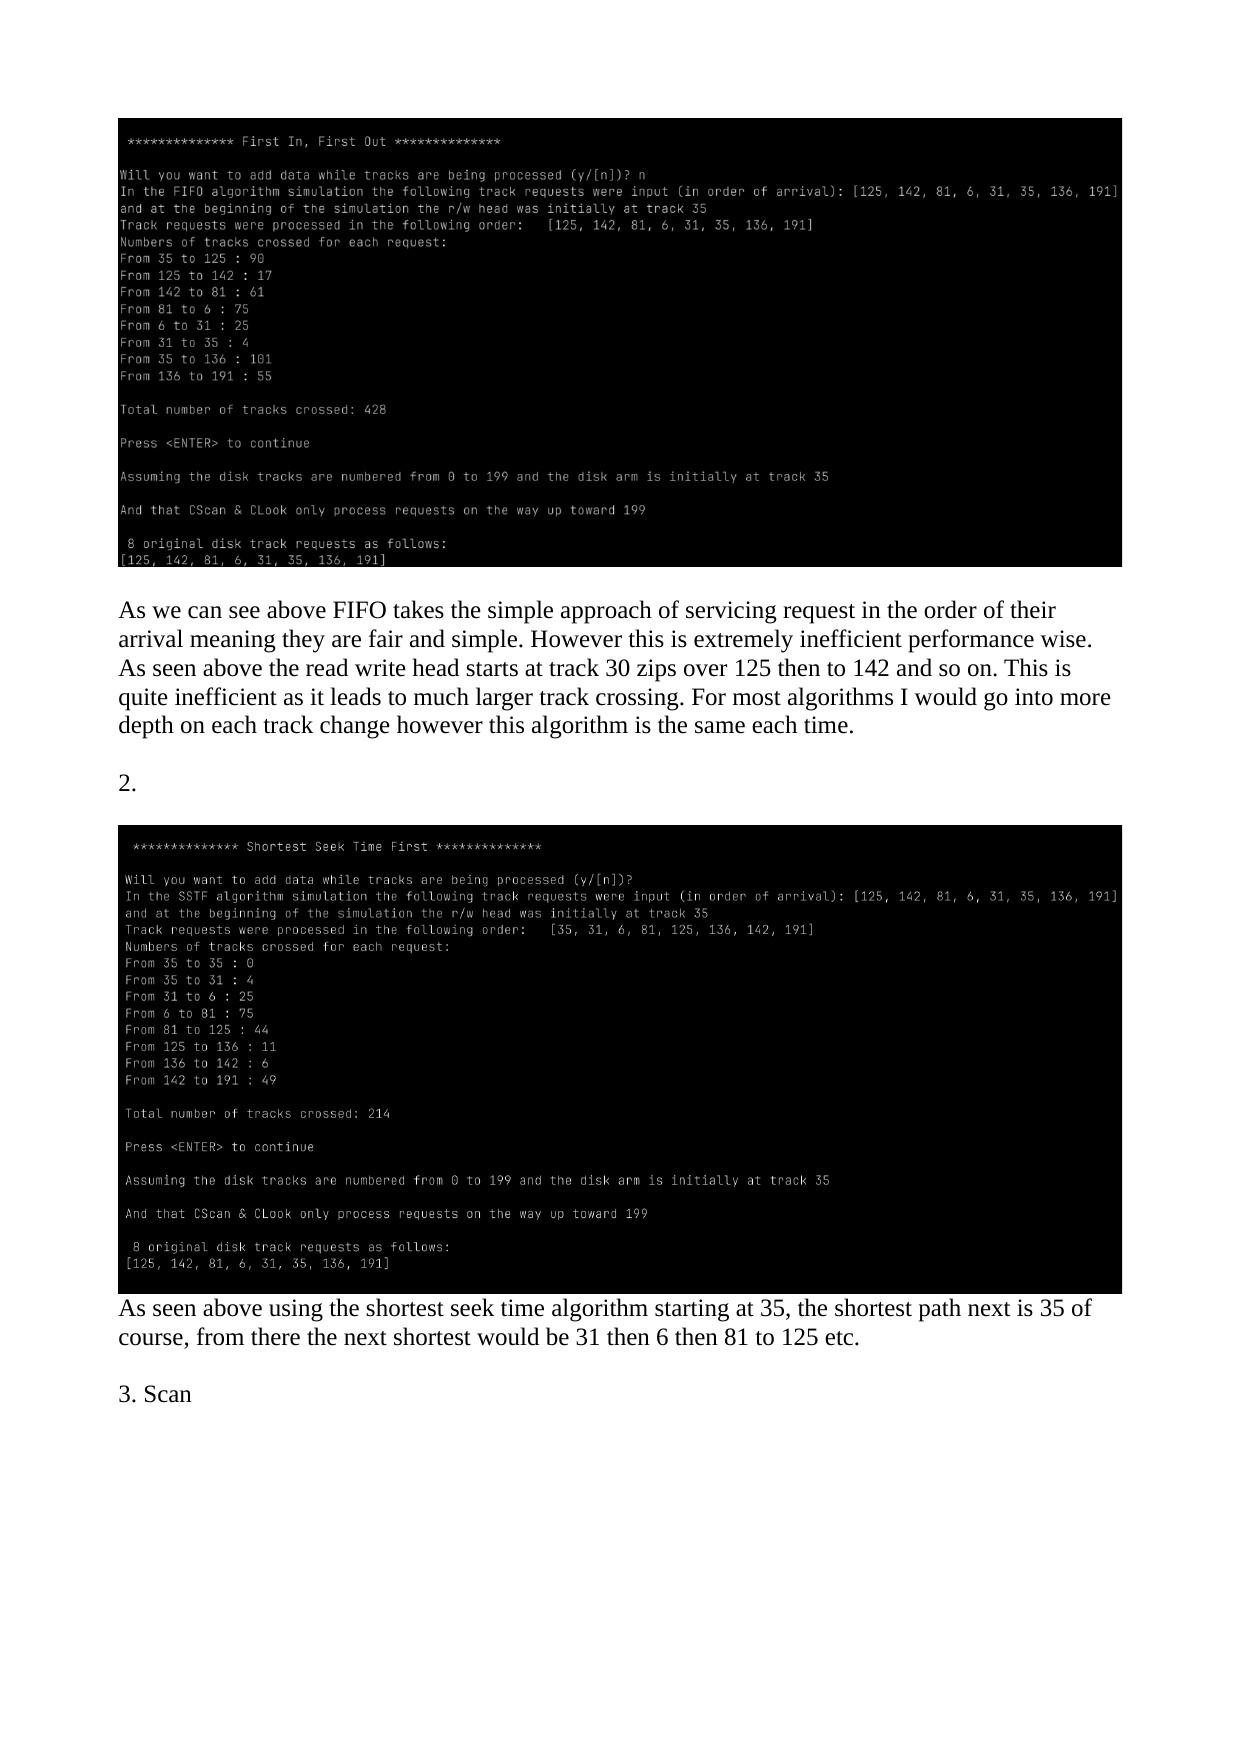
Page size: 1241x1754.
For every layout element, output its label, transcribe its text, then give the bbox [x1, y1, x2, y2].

picture [118, 825, 1123, 1294]
text As seen above the read write head starts at track 30 zips over 125 then to 142 and so on. This is quite inefficient as it leads to much larger track crossing. For most algorithms I would go into more depth on each track change however this algorithm is the same each time. [118, 653, 1122, 739]
text As seen above using the shortest seek time algorithm starting at 35, the shortest path next is 35 of course, from there the next shortest would be 31 then 6 then 81 to 125 etc. [118, 1294, 1122, 1351]
text 2. [118, 768, 1122, 797]
picture [118, 118, 1123, 567]
text 3. Scan [118, 1379, 1122, 1408]
text As we can see above FIFO takes the simple approach of servicing request in the order of their arrival meaning they are fair and simple. However this is extremely inefficient performance wise. [118, 595, 1122, 653]
